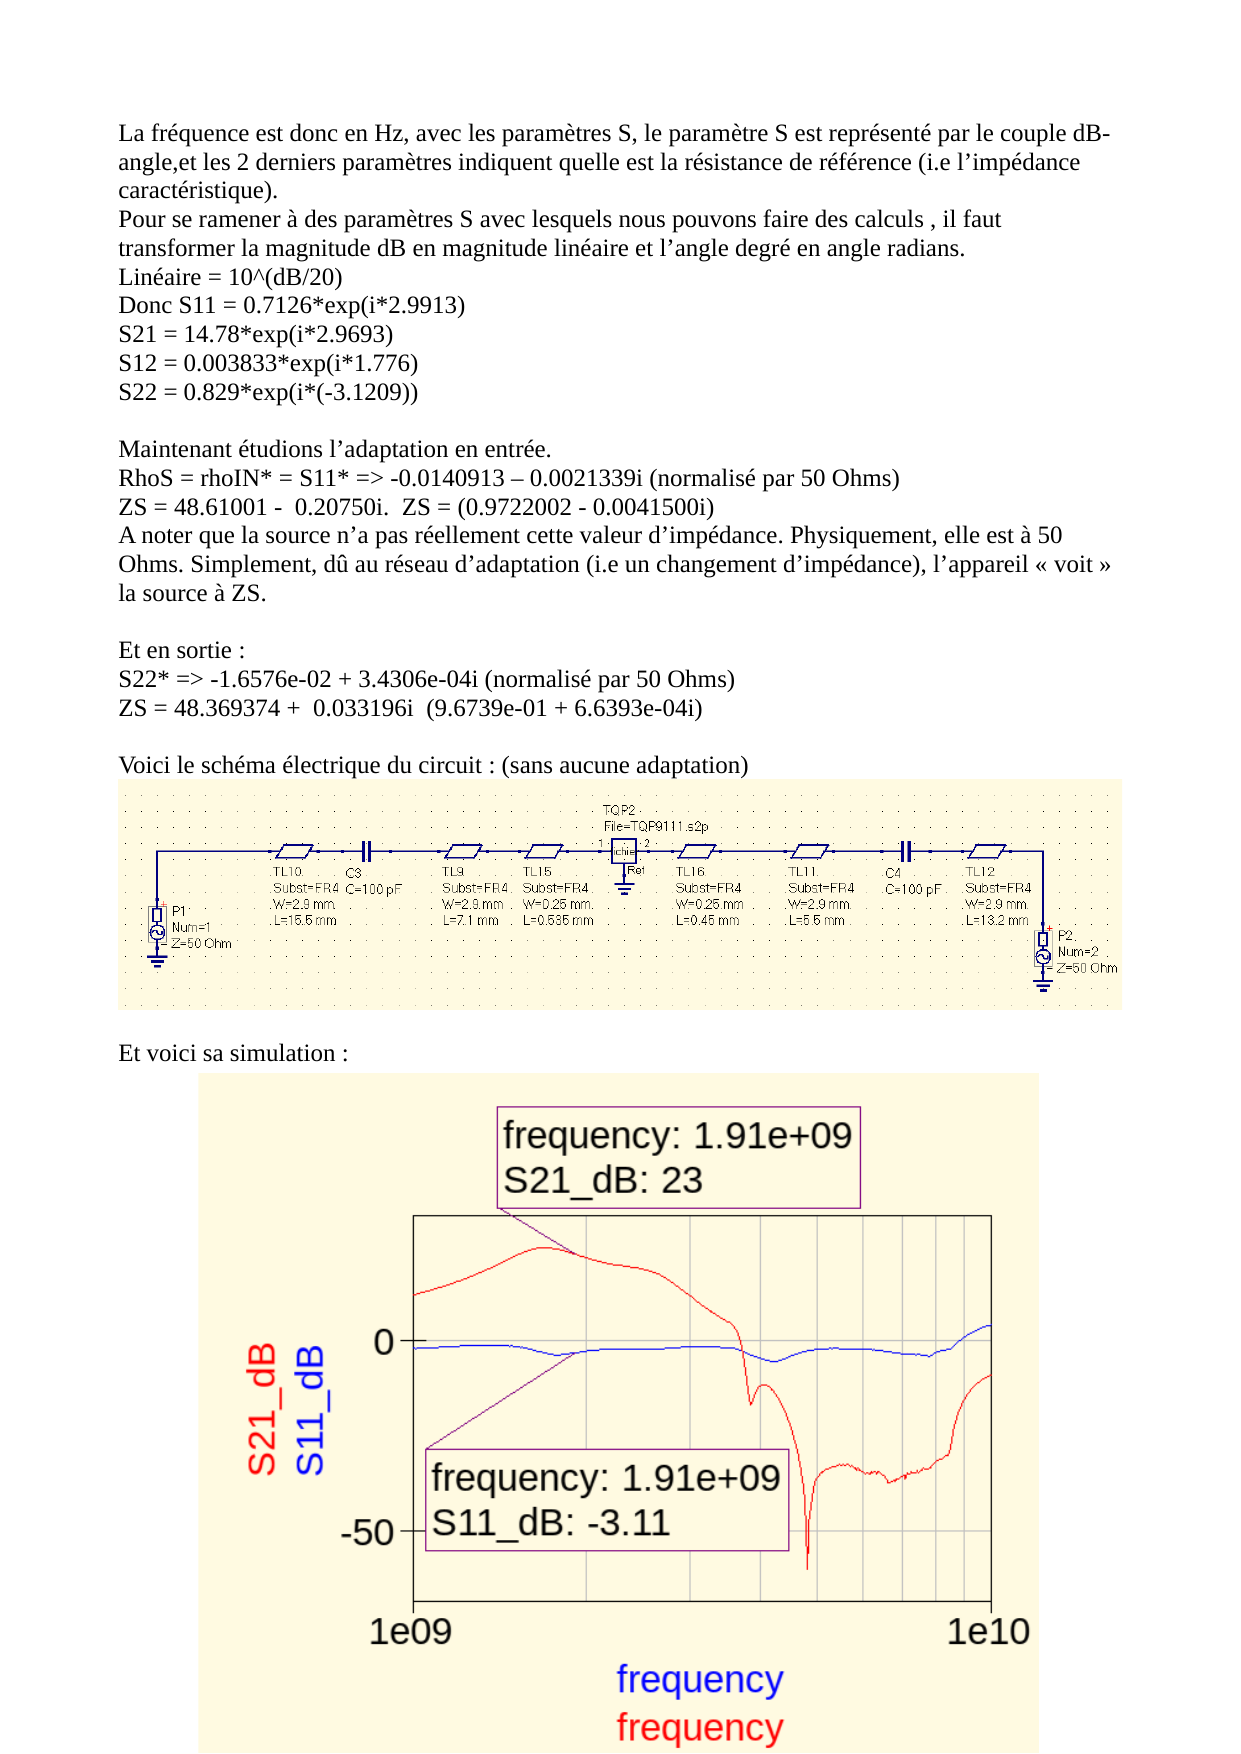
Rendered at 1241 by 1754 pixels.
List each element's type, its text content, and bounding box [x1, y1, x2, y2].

text S21 = 14.78*exp(i*2.9693) [118, 319, 1122, 348]
picture [118, 779, 1123, 1010]
text Et en sortie : [118, 636, 1122, 664]
text Voici le schéma électrique du circuit : (sans aucune adaptation) [118, 751, 1122, 779]
text RhoS = rhoIN* = S11* => -0.0140913 – 0.0021339i (normalisé par 50 Ohms) [118, 463, 1122, 492]
text Pour se ramener à des paramètres S avec lesquels nous pouvons faire des calculs , il faut transformer la magnitude dB en magnitude linéaire et l’angle degré en angle radians. [118, 204, 1122, 262]
text Linéaire = 10^(dB/20) [118, 262, 1122, 291]
text S12 = 0.003833*exp(i*1.776) [118, 348, 1122, 377]
text S22* => -1.6576e-02 + 3.4306e-04i (normalisé par 50 Ohms) [118, 664, 1122, 693]
text ZS = 48.369374 + 0.033196i (9.6739e-01 + 6.6393e-04i) [118, 693, 1122, 722]
text Donc S11 = 0.7126*exp(i*2.9913) [118, 291, 1122, 319]
text Et voici sa simulation : [118, 1038, 1122, 1067]
text A noter que la source n’a pas réellement cette valeur d’impédance. Physiquement, elle est à 50 Ohms. Simplement, dû au réseau d’adaptation (i.e un changement d’impédance), l’appareil « voit » la source à ZS. [118, 521, 1122, 607]
picture [198, 1073, 1039, 1753]
text ZS = 48.61001 - 0.20750i. ZS = (0.9722002 - 0.0041500i) [118, 492, 1122, 521]
text S22 = 0.829*exp(i*(-3.1209)) [118, 377, 1122, 406]
text La fréquence est donc en Hz, avec les paramètres S, le paramètre S est représenté par le couple dB-angle,et les 2 derniers paramètres indiquent quelle est la résistance de référence (i.e l’impédance caractéristique). [118, 118, 1122, 204]
text Maintenant étudions l’adaptation en entrée. [118, 434, 1122, 463]
